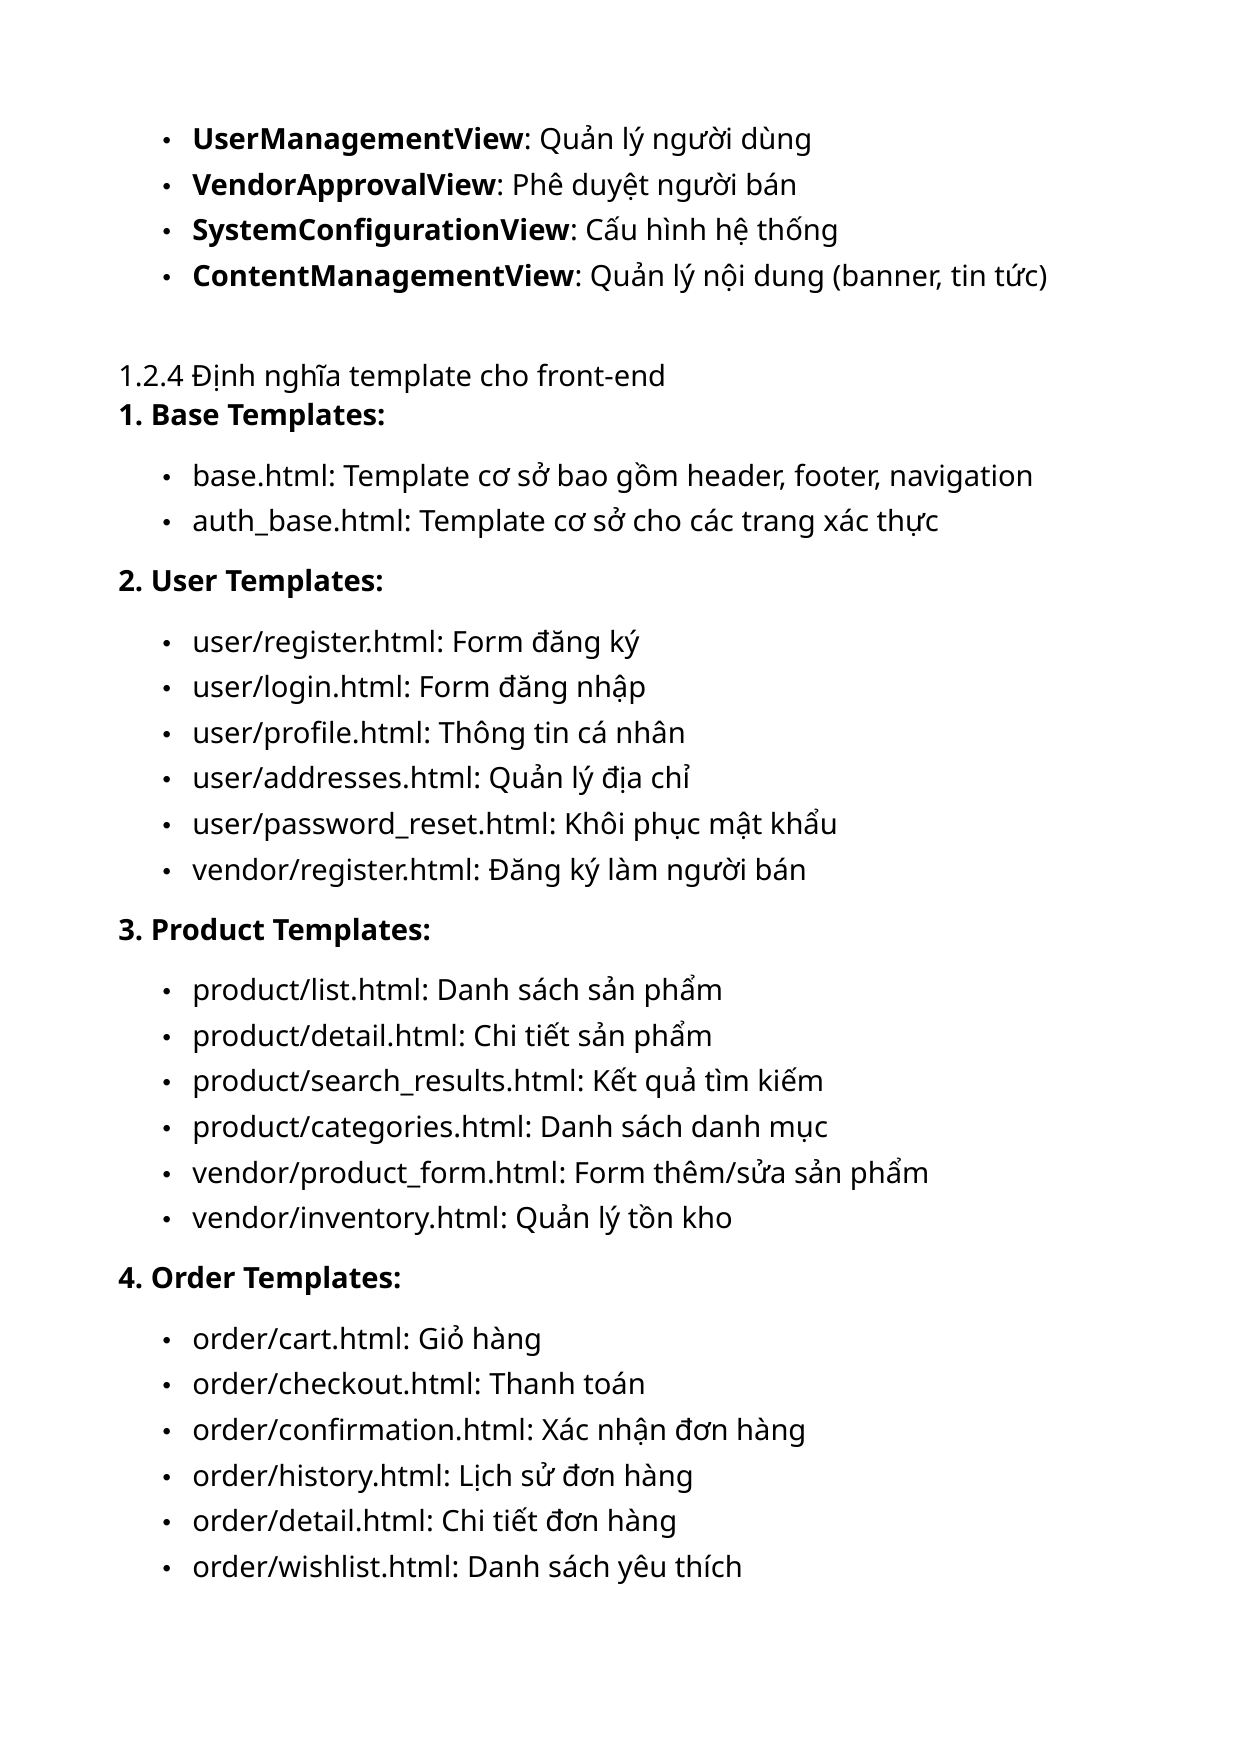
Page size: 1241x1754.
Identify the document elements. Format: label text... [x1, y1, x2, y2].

text 1. Base Templates: [118, 394, 1122, 434]
text 1.2.4 Định nghĩa template cho front-end [118, 355, 1122, 394]
text 4. Order Templates: [118, 1258, 1122, 1297]
list user/register.html: Form đăng ký [162, 621, 1122, 661]
list SystemConfigurationView: Cấu hình hệ thống [162, 209, 1122, 249]
list product/detail.html: Chi tiết sản phẩm [162, 1015, 1122, 1055]
list base.html: Template cơ sở bao gồm header, footer, navigation [162, 455, 1122, 494]
list vendor/register.html: Đăng ký làm người bán [162, 849, 1122, 889]
list order/cart.html: Giỏ hàng [162, 1318, 1122, 1358]
list user/login.html: Form đăng nhập [162, 666, 1122, 706]
list vendor/product_form.html: Form thêm/sửa sản phẩm [162, 1152, 1122, 1192]
list order/confirmation.html: Xác nhận đơn hàng [162, 1409, 1122, 1449]
list VendorApprovalView: Phê duyệt người bán [162, 164, 1122, 203]
list order/detail.html: Chi tiết đơn hàng [162, 1500, 1122, 1540]
list user/profile.html: Thông tin cá nhân [162, 712, 1122, 752]
list order/wishlist.html: Danh sách yêu thích [162, 1546, 1122, 1586]
list order/history.html: Lịch sử đơn hàng [162, 1455, 1122, 1494]
list auth_base.html: Template cơ sở cho các trang xác thực [162, 500, 1122, 540]
list order/checkout.html: Thanh toán [162, 1363, 1122, 1403]
list user/addresses.html: Quản lý địa chỉ [162, 758, 1122, 797]
list product/list.html: Danh sách sản phẩm [162, 969, 1122, 1009]
list product/search_results.html: Kết quả tìm kiếm [162, 1061, 1122, 1100]
text 3. Product Templates: [118, 909, 1122, 949]
list user/password_reset.html: Khôi phục mật khẩu [162, 803, 1122, 843]
text 2. User Templates: [118, 561, 1122, 600]
list product/categories.html: Danh sách danh mục [162, 1106, 1122, 1146]
list UserManagementView: Quản lý người dùng [162, 118, 1122, 158]
list vendor/inventory.html: Quản lý tồn kho [162, 1197, 1122, 1237]
list ContentManagementView: Quản lý nội dung (banner, tin tức) [162, 255, 1122, 295]
